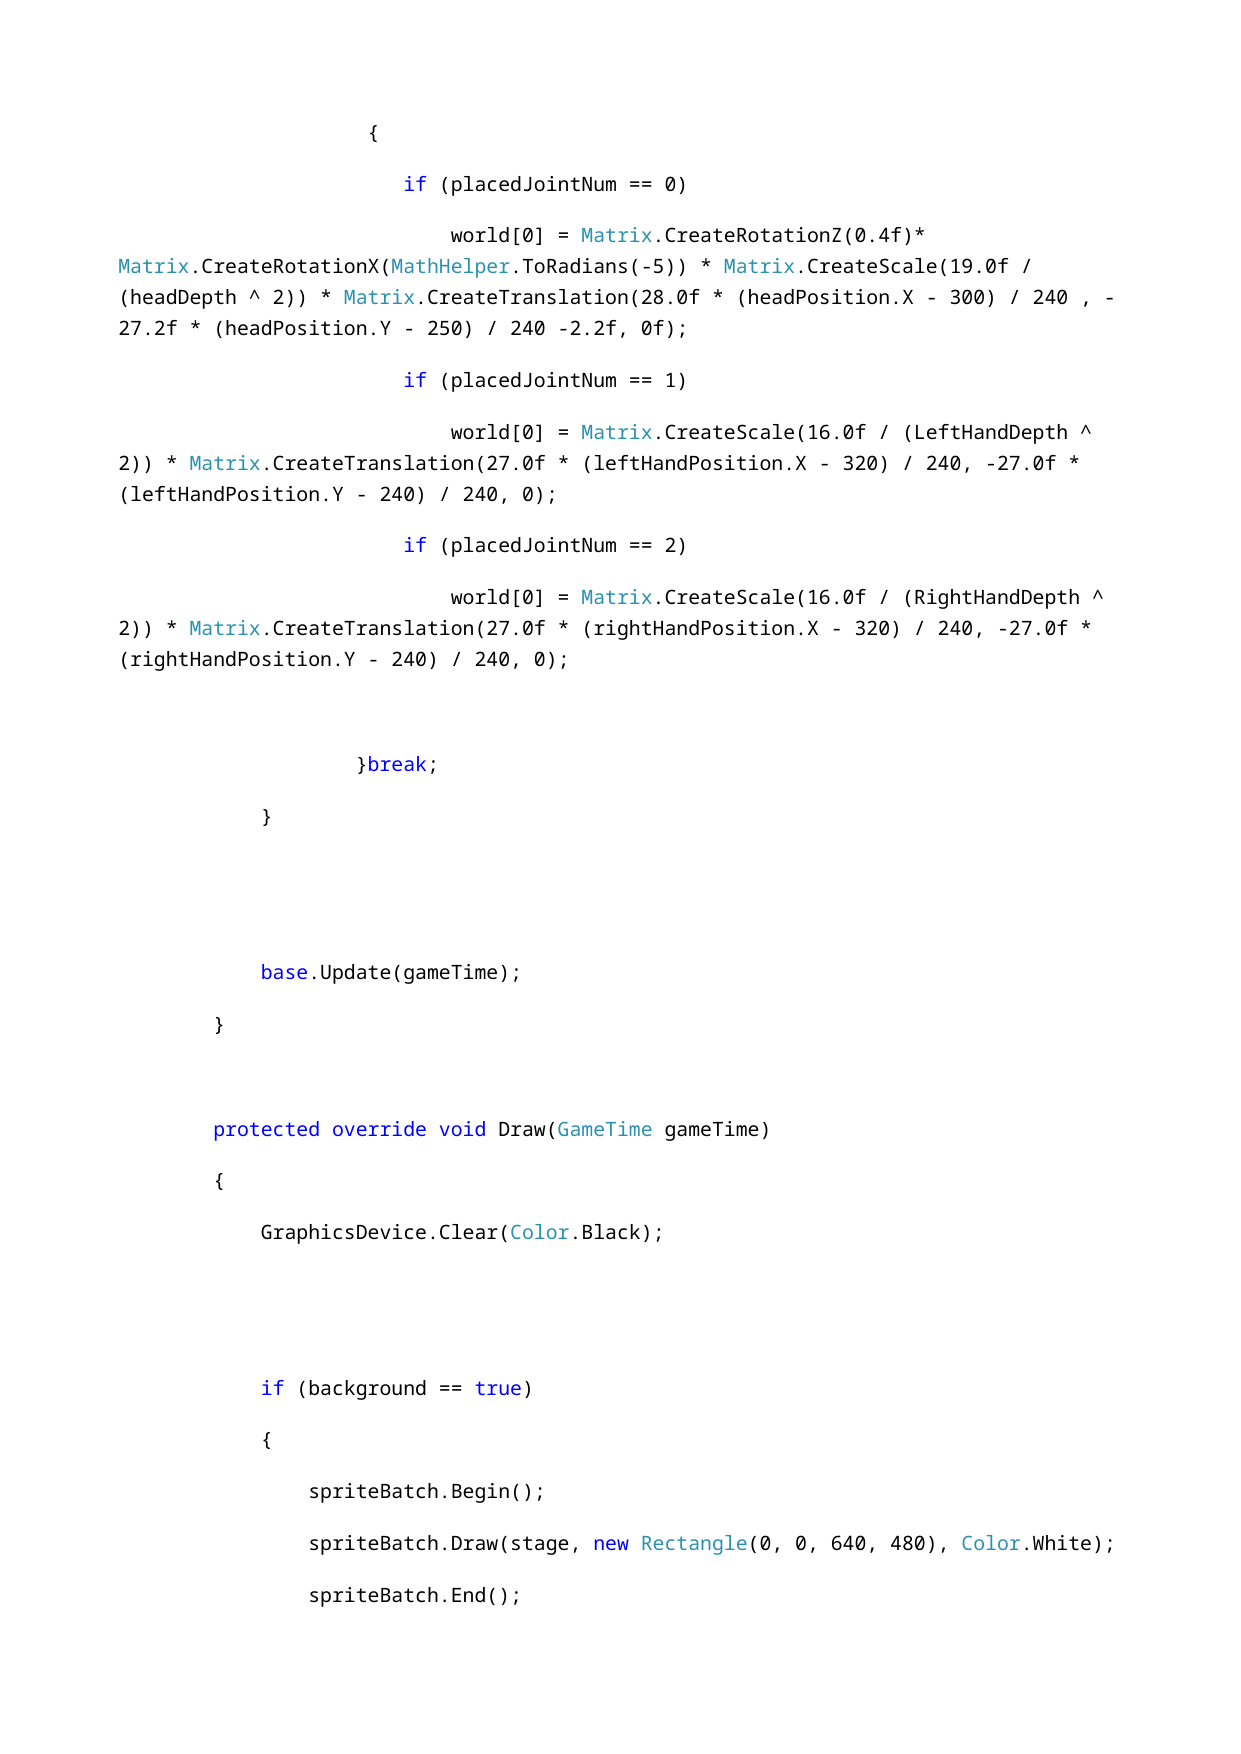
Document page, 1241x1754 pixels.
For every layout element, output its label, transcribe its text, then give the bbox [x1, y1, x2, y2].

text protected override void Draw(GameTime gameTime) [118, 1115, 1122, 1142]
text { [118, 118, 1122, 145]
text spriteBatch.Draw(stage, new Rectangle(0, 0, 640, 480), Color.White); [118, 1529, 1122, 1556]
text }break; [118, 750, 1122, 777]
text GraphicsDevice.Clear(Color.Black); [118, 1218, 1122, 1246]
text { [118, 1426, 1122, 1453]
text if (placedJointNum == 2) [118, 532, 1122, 559]
text spriteBatch.End(); [118, 1581, 1122, 1608]
text world[0] = Matrix.CreateScale(16.0f / (RightHandDepth ^ 2)) * Matrix.CreateTranslation(27.0f * (rightHandPosition.X - 320) / 240, -27.0f * (rightHandPosition.Y - 240) / 240, 0); [118, 583, 1122, 672]
text } [118, 1010, 1122, 1037]
text if (placedJointNum == 1) [118, 366, 1122, 393]
text if (placedJointNum == 0) [118, 170, 1122, 197]
text base.Update(gameTime); [118, 958, 1122, 985]
text world[0] = Matrix.CreateScale(16.0f / (LeftHandDepth ^ 2)) * Matrix.CreateTranslation(27.0f * (leftHandPosition.X - 320) / 240, -27.0f * (leftHandPosition.Y - 240) / 240, 0); [118, 418, 1122, 507]
text { [118, 1167, 1122, 1194]
text if (background == true) [118, 1374, 1122, 1401]
text spriteBatch.Begin(); [118, 1477, 1122, 1504]
text world[0] = Matrix.CreateRotationZ(0.4f)* Matrix.CreateRotationX(MathHelper.ToRadians(-5)) * Matrix.CreateScale(19.0f / (headDepth ^ 2)) * Matrix.CreateTranslation(28.0f * (headPosition.X - 300) / 240 , -27.2f * (headPosition.Y - 250) / 240 -2.2f, 0f); [118, 222, 1122, 341]
text } [118, 802, 1122, 829]
